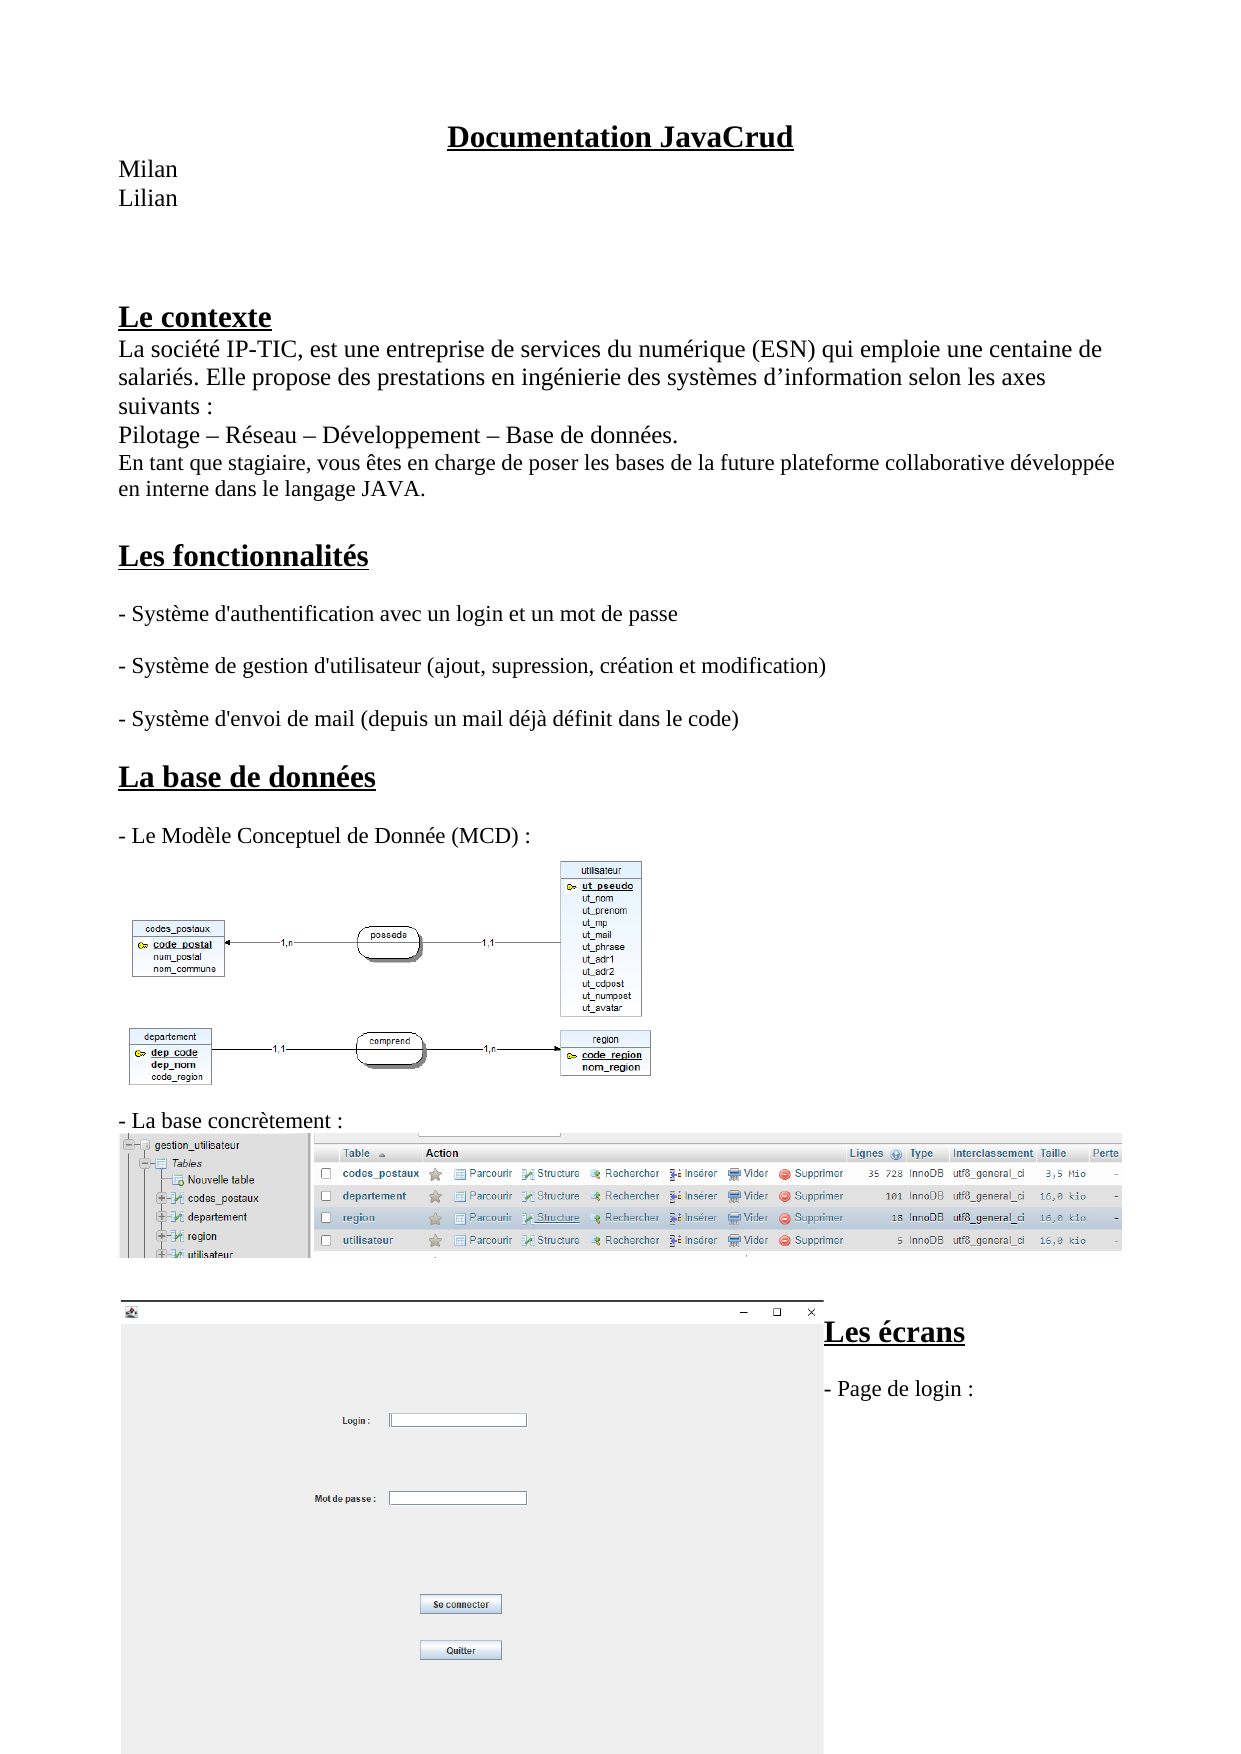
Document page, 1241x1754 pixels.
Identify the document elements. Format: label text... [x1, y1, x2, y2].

text - Le Modèle Conceptuel de Donnée (MCD) : [118, 822, 1122, 849]
text - Page de login : [824, 1375, 1122, 1402]
picture [120, 1300, 824, 1754]
picture [118, 1133, 1123, 1258]
text Les écrans [824, 1313, 1122, 1349]
text Documentation JavaCrud [118, 118, 1122, 154]
text Les fonctionnalités [118, 537, 1122, 573]
text - La base concrètement : [118, 1108, 1122, 1133]
text - Système d'envoi de mail (depuis un mail déjà définit dans le code) [118, 705, 1122, 731]
picture [121, 855, 659, 1091]
text Milan [118, 154, 1122, 183]
text Pilotage – Réseau – Développement – Base de données. [118, 420, 1122, 449]
text Le contexte [118, 298, 1122, 334]
text La base de données [118, 758, 1122, 794]
text - Système d'authentification avec un login et un mot de passe [118, 600, 1122, 626]
text En tant que stagiaire, vous êtes en charge de poser les bases de la future plateforme collaborative développée en interne dans le langage JAVA. [118, 449, 1122, 501]
text - Système de gestion d'utilisateur (ajout, supression, création et modification) [118, 652, 1122, 679]
text La société IP-TIC, est une entreprise de services du numérique (ESN) qui emploie une centaine de salariés. Elle propose des prestations en ingénierie des systèmes d’information selon les axes suivants : [118, 334, 1122, 420]
text Lilian [118, 183, 1122, 212]
